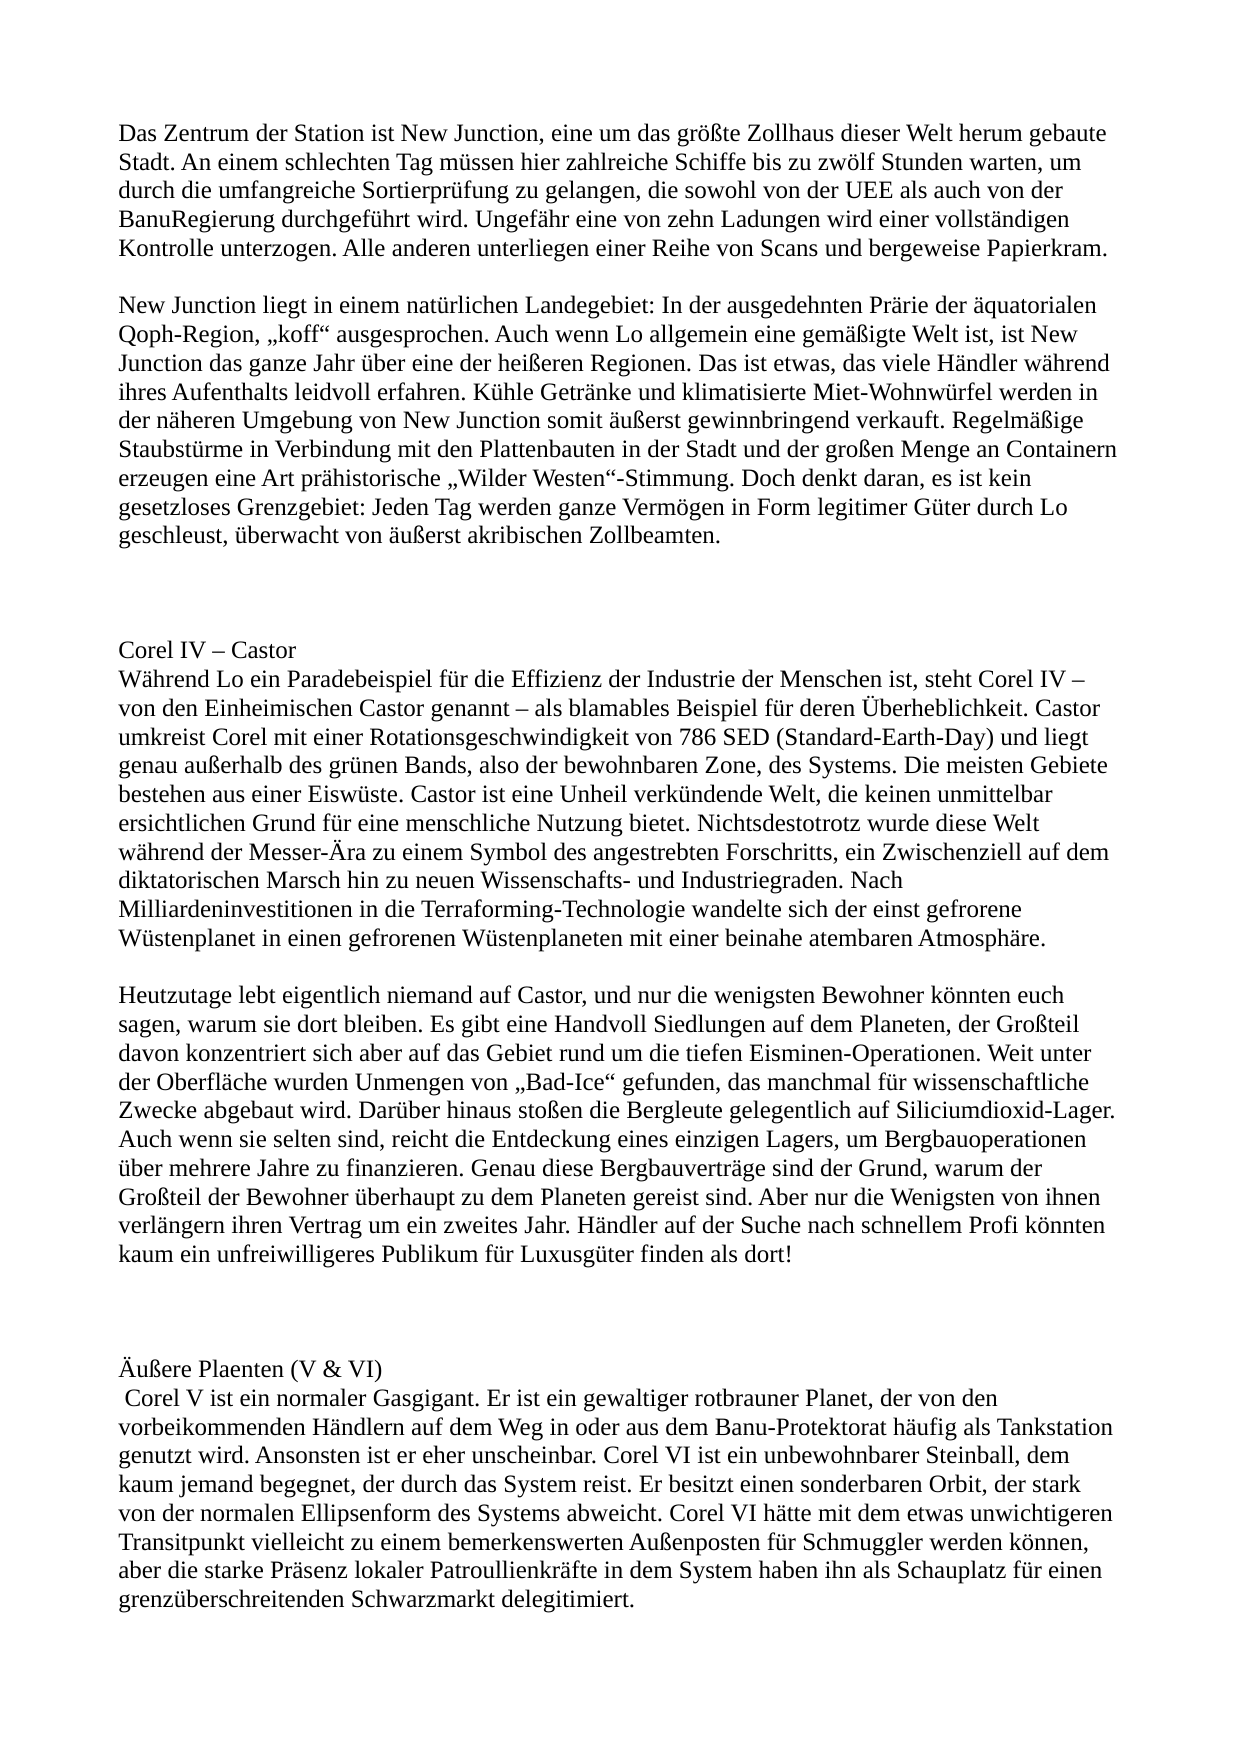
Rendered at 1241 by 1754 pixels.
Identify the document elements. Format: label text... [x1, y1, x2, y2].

text Das Zentrum der Station ist New Junction, eine um das größte Zollhaus dieser Welt herum gebaute Stadt. An einem schlechten Tag müssen hier zahlreiche Schiffe bis zu zwölf Stunden warten, um durch die umfangreiche Sortierprüfung zu gelangen, die sowohl von der UEE als auch von der BanuRegierung durchgeführt wird. Ungefähr eine von zehn Ladungen wird einer vollständigen Kontrolle unterzogen. Alle anderen unterliegen einer Reihe von Scans und bergeweise Papierkram. [118, 118, 1122, 262]
text Heutzutage lebt eigentlich niemand auf Castor, und nur die wenigsten Bewohner könnten euch sagen, warum sie dort bleiben. Es gibt eine Handvoll Siedlungen auf dem Planeten, der Großteil davon konzentriert sich aber auf das Gebiet rund um die tiefen Eisminen-Operationen. Weit unter der Oberfläche wurden Unmengen von „Bad-Ice“ gefunden, das manchmal für wissenschaftliche Zwecke abgebaut wird. Darüber hinaus stoßen die Bergleute gelegentlich auf Siliciumdioxid-Lager. Auch wenn sie selten sind, reicht die Entdeckung eines einzigen Lagers, um Bergbauoperationen über mehrere Jahre zu finanzieren. Genau diese Bergbauverträge sind der Grund, warum der Großteil der Bewohner überhaupt zu dem Planeten gereist sind. Aber nur die Wenigsten von ihnen verlängern ihren Vertrag um ein zweites Jahr. Händler auf der Suche nach schnellem Profi könnten kaum ein unfreiwilligeres Publikum für Luxusgüter finden als dort! [118, 981, 1122, 1268]
text Corel V ist ein normaler Gasgigant. Er ist ein gewaltiger rotbrauner Planet, der von den vorbeikommenden Händlern auf dem Weg in oder aus dem Banu-Protektorat häufig als Tankstation genutzt wird. Ansonsten ist er eher unscheinbar. Corel VI ist ein unbewohnbarer Steinball, dem kaum jemand begegnet, der durch das System reist. Er besitzt einen sonderbaren Orbit, der stark von der normalen Ellipsenform des Systems abweicht. Corel VI hätte mit dem etwas unwichtigeren Transitpunkt vielleicht zu einem bemerkenswerten Außenposten für Schmuggler werden können, aber die starke Präsenz lokaler Patroullienkräfte in dem System haben ihn als Schauplatz für einen grenzüberschreitenden Schwarzmarkt delegitimiert. [118, 1383, 1122, 1613]
text Äußere Plaenten (V & VI) [118, 1354, 1122, 1383]
text New Junction liegt in einem natürlichen Landegebiet: In der ausgedehnten Prärie der äquatorialen Qoph-Region, „koff“ ausgesprochen. Auch wenn Lo allgemein eine gemäßigte Welt ist, ist New Junction das ganze Jahr über eine der heißeren Regionen. Das ist etwas, das viele Händler während ihres Aufenthalts leidvoll erfahren. Kühle Getränke und klimatisierte Miet-Wohnwürfel werden in der näheren Umgebung von New Junction somit äußerst gewinnbringend verkauft. Regelmäßige Staubstürme in Verbindung mit den Plattenbauten in der Stadt und der großen Menge an Containern erzeugen eine Art prähistorische „Wilder Westen“-Stimmung. Doch denkt daran, es ist kein gesetzloses Grenzgebiet: Jeden Tag werden ganze Vermögen in Form legitimer Güter durch Lo geschleust, überwacht von äußerst akribischen Zollbeamten. [118, 291, 1122, 549]
text Während Lo ein Paradebeispiel für die Effizienz der Industrie der Menschen ist, steht Corel IV – von den Einheimischen Castor genannt – als blamables Beispiel für deren Überheblichkeit. Castor umkreist Corel mit einer Rotationsgeschwindigkeit von 786 SED (Standard-Earth-Day) und liegt genau außerhalb des grünen Bands, also der bewohnbaren Zone, des Systems. Die meisten Gebiete bestehen aus einer Eiswüste. Castor ist eine Unheil verkündende Welt, die keinen unmittelbar ersichtlichen Grund für eine menschliche Nutzung bietet. Nichtsdestotrotz wurde diese Welt während der Messer-Ära zu einem Symbol des angestrebten Forschritts, ein Zwischenziell auf dem diktatorischen Marsch hin zu neuen Wissenschafts- und Industriegraden. Nach Milliardeninvestitionen in die Terraforming-Technologie wandelte sich der einst gefrorene Wüstenplanet in einen gefrorenen Wüstenplaneten mit einer beinahe atembaren Atmosphäre. [118, 664, 1122, 952]
text Corel IV – Castor [118, 636, 1122, 664]
